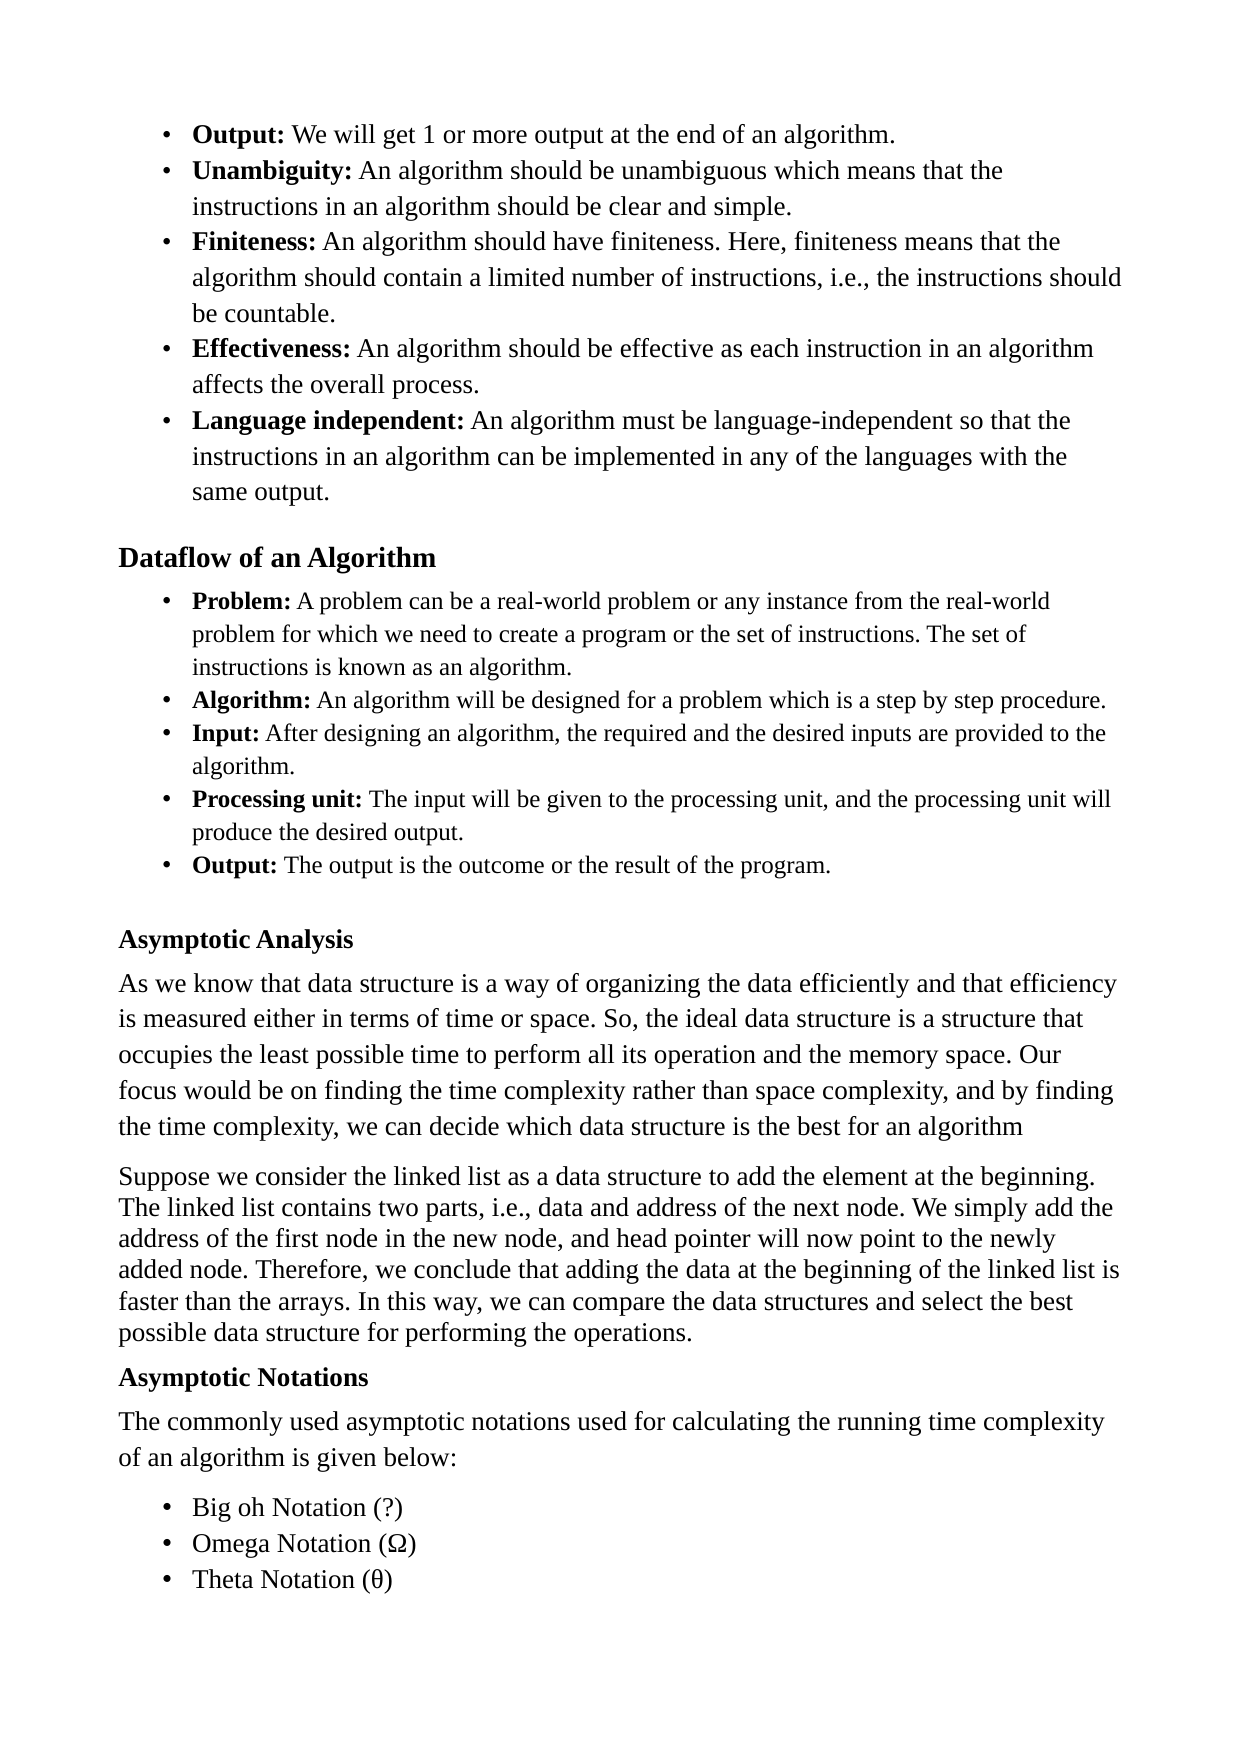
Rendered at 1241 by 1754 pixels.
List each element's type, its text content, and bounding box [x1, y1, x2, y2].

list Theta Notation (θ) [162, 1563, 1122, 1594]
list Processing unit: The input will be given to the processing unit, and the processing unit will produce the desired output. [162, 784, 1122, 846]
subtitle Dataflow of an Algorithm [118, 540, 1122, 574]
subtitle Asymptotic Notations [118, 1361, 1122, 1393]
list Effectiveness: An algorithm should be effective as each instruction in an algorithm affects the overall process. [162, 332, 1122, 399]
text The commonly used asymptotic notations used for calculating the running time complexity of an algorithm is given below: [118, 1405, 1122, 1472]
list Input: After designing an algorithm, the required and the desired inputs are provided to the algorithm. [162, 718, 1122, 780]
subtitle Asymptotic Analysis [118, 923, 1122, 954]
list Output: The output is the outcome or the result of the program. [162, 851, 1122, 879]
list Omega Notation (Ω) [162, 1527, 1122, 1558]
list Unambiguity: An algorithm should be unambiguous which means that the instructions in an algorithm should be clear and simple. [162, 154, 1122, 221]
list Language independent: An algorithm must be language-independent so that the instructions in an algorithm can be implemented in any of the languages with the same output. [162, 404, 1122, 507]
list Algorithm: An algorithm will be designed for a problem which is a step by step procedure. [162, 685, 1122, 714]
list Output: We will get 1 or more output at the end of an algorithm. [162, 118, 1122, 149]
text As we know that data structure is a way of organizing the data efficiently and that efficiency is measured either in terms of time or space. So, the ideal data structure is a structure that occupies the least possible time to perform all its operation and the memory space. Our focus would be on finding the time complexity rather than space complexity, and by finding the time complexity, we can decide which data structure is the best for an algorithm [118, 967, 1122, 1141]
list Finiteness: An algorithm should have finiteness. Here, finiteness means that the algorithm should contain a limited number of instructions, i.e., the instructions should be countable. [162, 225, 1122, 328]
list Problem: A problem can be a real-world problem or any instance from the real-world problem for which we need to create a program or the set of instructions. The set of instructions is known as an algorithm. [162, 586, 1122, 681]
text Suppose we consider the linked list as a data structure to add the element at the beginning. The linked list contains two parts, i.e., data and address of the next node. We simply add the address of the first node in the new node, and head pointer will now point to the newly added node. Therefore, we conclude that adding the data at the beginning of the linked list is faster than the arrays. In this way, we can compare the data structures and select the best possible data structure for performing the operations. [118, 1160, 1122, 1347]
list Big oh Notation (?) [162, 1491, 1122, 1522]
